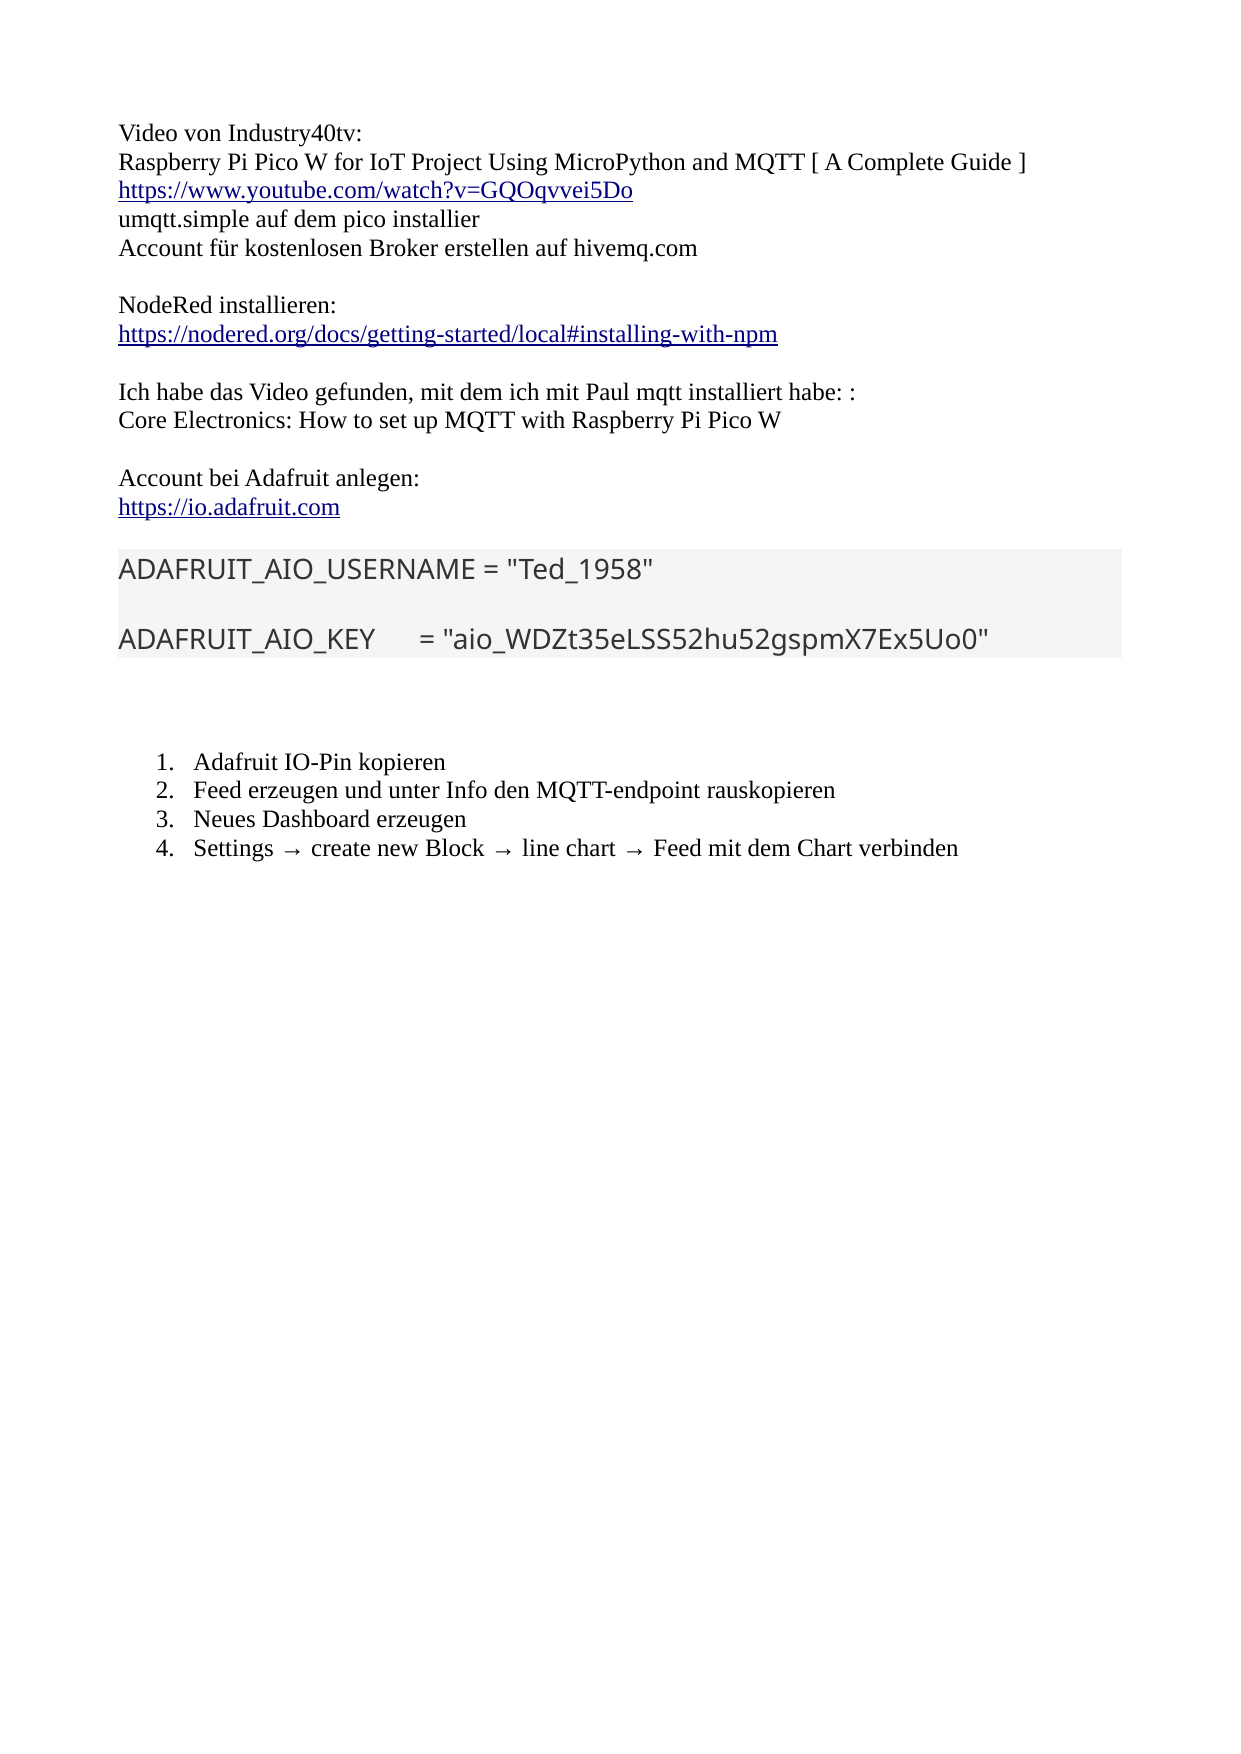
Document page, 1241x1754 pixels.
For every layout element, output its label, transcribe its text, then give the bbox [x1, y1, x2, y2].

text umqtt.simple auf dem pico installier [118, 204, 1122, 233]
text Account für kostenlosen Broker erstellen auf hivemq.com [118, 233, 1122, 262]
list Neues Dashboard erzeugen [156, 804, 1122, 833]
text https://nodered.org/docs/getting-started/local#installing-with-npm [118, 319, 1122, 348]
text Account bei Adafruit anlegen: [118, 463, 1122, 492]
text Ich habe das Video gefunden, mit dem ich mit Paul mqtt installiert habe: : [118, 377, 1122, 406]
text NodeRed installieren: [118, 291, 1122, 319]
text Raspberry Pi Pico W for IoT Project Using MicroPython and MQTT [ A Complete Guide ] [118, 147, 1122, 176]
text ADAFRUIT_AIO_USERNAME = "Ted_1958" [118, 549, 1122, 588]
text Core Electronics: How to set up MQTT with Raspberry Pi Pico W [118, 406, 1122, 434]
text https://io.adafruit.com [118, 492, 1122, 521]
list Adafruit IO-Pin kopieren [156, 747, 1122, 776]
text https://www.youtube.com/watch?v=GQOqvvei5Do [118, 176, 1122, 204]
text ADAFRUIT_AIO_KEY = "aio_WDZt35eLSS52hu52gspmX7Ex5Uo0" [118, 619, 1122, 658]
list Feed erzeugen und unter Info den MQTT-endpoint rauskopieren [156, 776, 1122, 804]
list Settings → create new Block → line chart → Feed mit dem Chart verbinden [156, 833, 1122, 862]
text Video von Industry40tv: [118, 118, 1122, 147]
